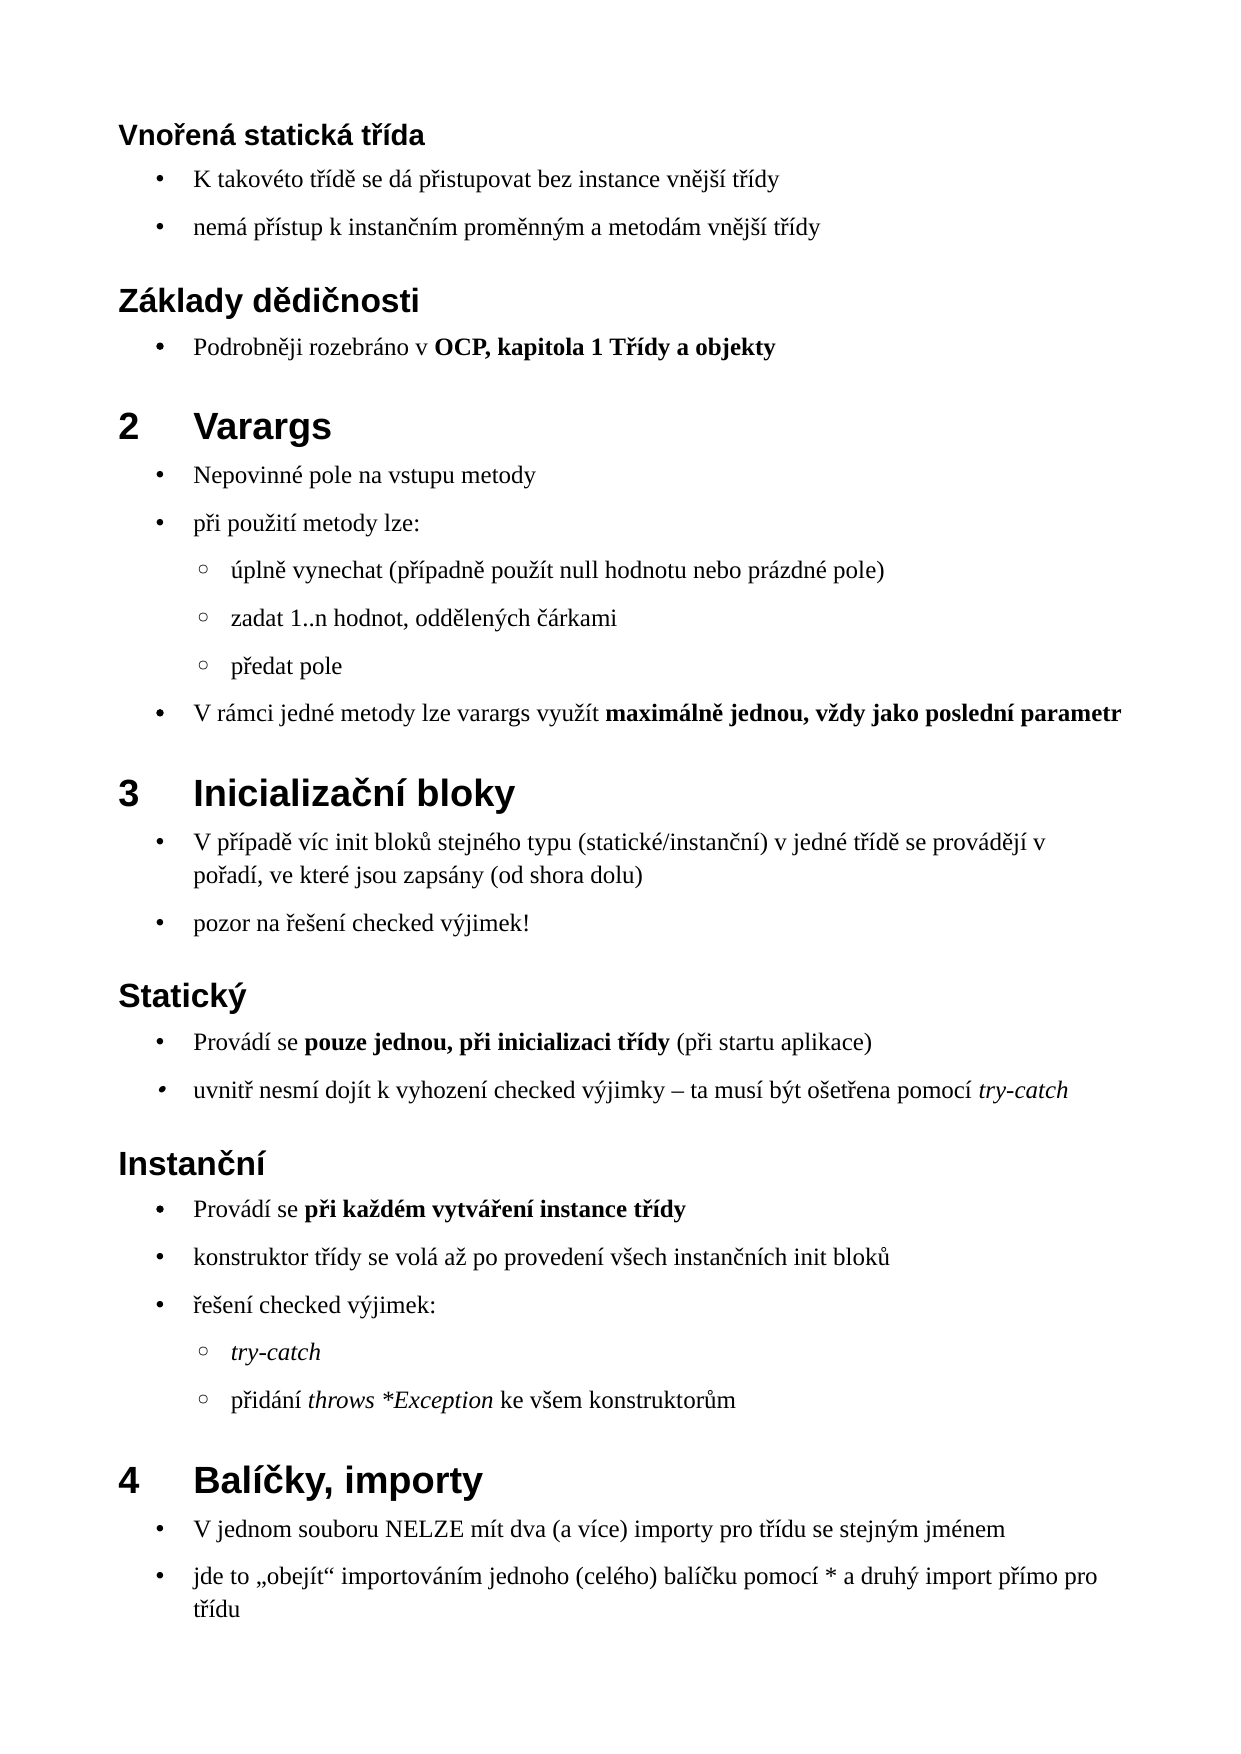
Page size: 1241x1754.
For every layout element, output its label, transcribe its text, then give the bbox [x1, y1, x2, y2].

list V případě víc init bloků stejného typu (statické/instanční) v jedné třídě se provádějí v pořadí, ve které jsou zapsány (od shora dolu) [156, 827, 1122, 889]
subtitle Instanční [118, 1143, 1122, 1182]
subtitle Vnořená statická třída [118, 118, 1122, 152]
list řešení checked výjimek: [156, 1290, 1122, 1318]
list K takovéto třídě se dá přistupovat bez instance vnější třídy [156, 164, 1122, 193]
list Provádí se při každém vytváření instance třídy [156, 1194, 1122, 1223]
list jde to „obejít“ importováním jednoho (celého) balíčku pomocí * a druhý import přímo pro třídu [156, 1561, 1122, 1623]
list pozor na řešení checked výjimek! [156, 908, 1122, 936]
list V rámci jedné metody lze varargs využít maximálně jednou, vždy jako poslední parametr [156, 698, 1122, 727]
list úplně vynechat (případně použít null hodnotu nebo prázdné pole) [193, 556, 1122, 584]
list try-catch [193, 1337, 1122, 1366]
subtitle Statický [118, 976, 1122, 1015]
list Podrobněji rozebráno v OCP, kapitola 1 Třídy a objekty [156, 332, 1122, 360]
list Nepovinné pole na vstupu metody [156, 460, 1122, 489]
list přidání throws *Exception ke všem konstruktorům [193, 1385, 1122, 1414]
list konstruktor třídy se volá až po provedení všech instančních init bloků [156, 1242, 1122, 1271]
subtitle Inicializační bloky [118, 771, 1122, 814]
subtitle Varargs [118, 404, 1122, 448]
list při použití metody lze: [156, 508, 1122, 537]
list předat pole [193, 651, 1122, 679]
list uvnitř nesmí dojít k vyhození checked výjimky – ta musí být ošetřena pomocí try-catch [156, 1075, 1122, 1104]
list V jednom souboru NELZE mít dva (a více) importy pro třídu se stejným jménem [156, 1514, 1122, 1542]
subtitle Balíčky, importy [118, 1457, 1122, 1501]
list Provádí se pouze jednou, při inicializaci třídy (při startu aplikace) [156, 1027, 1122, 1056]
list zadat 1..n hodnot, oddělených čárkami [193, 603, 1122, 632]
list nemá přístup k instančním proměnným a metodám vnější třídy [156, 212, 1122, 241]
subtitle Základy dědičnosti [118, 280, 1122, 319]
